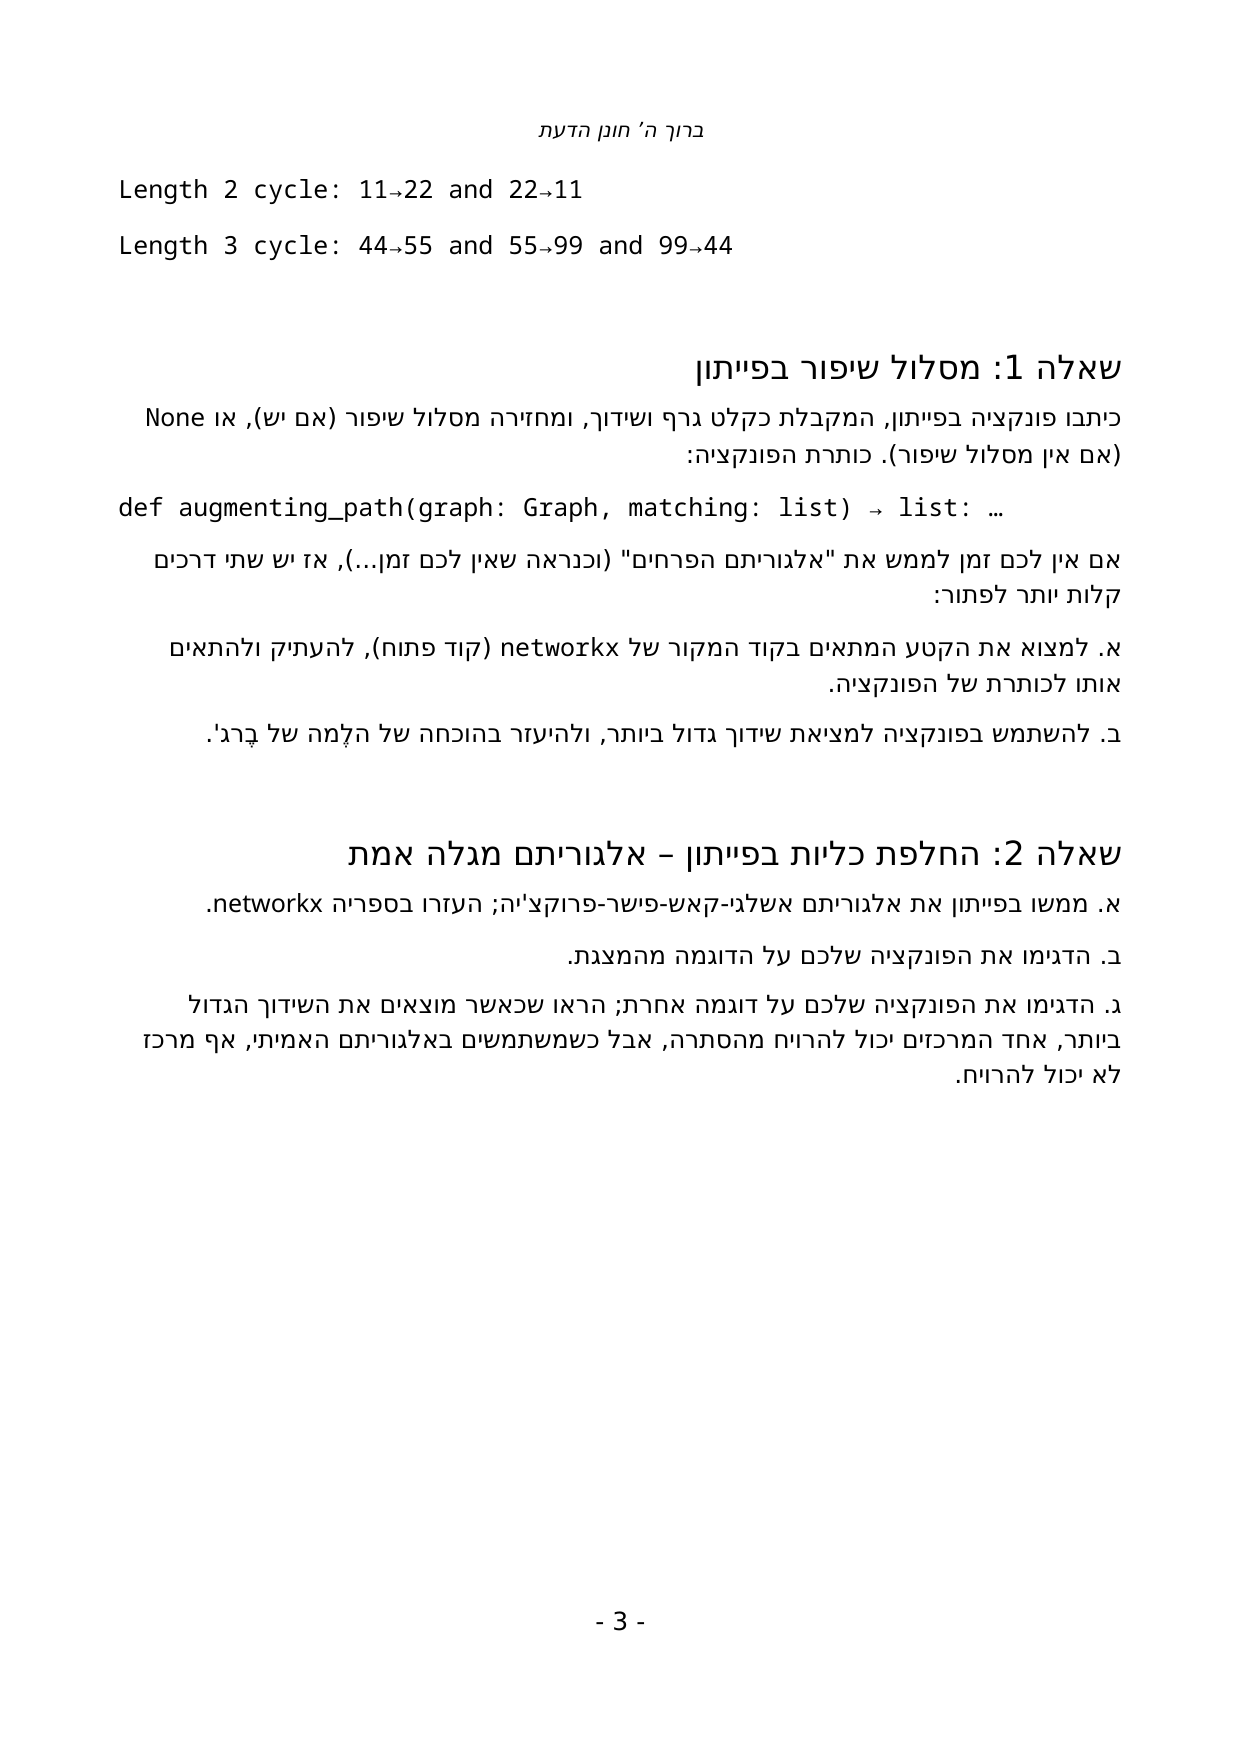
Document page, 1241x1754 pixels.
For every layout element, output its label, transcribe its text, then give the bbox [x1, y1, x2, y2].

text ב. להשתמש בפונקציה למציאת שידוך גדול ביותר, ולהיעזר בהוכחה של הלֶמה של בֶרג'. [118, 719, 1122, 748]
text ג. הדגימו את הפונקציה שלכם על דוגמה אחרת; הראו שכאשר מוצאים את השידוך הגדול ביותר, אחד המרכזים יכול להרויח מהסתרה, אבל כשמשתמשים באלגוריתם האמיתי, אף מרכז לא יכול להרויח. [118, 991, 1122, 1090]
text א. למצוא את הקטע המתאים בקוד המקור של networkx (קוד פתוח), להעתיק ולהתאים אותו לכותרת של הפונקציה. [118, 629, 1122, 698]
text אם אין לכם זמן לממש את "אלגוריתם הפרחים" (וכנראה שאין לכם זמן...), אז יש שתי דרכים קלות יותר לפתור: [118, 545, 1122, 609]
text א. ממשו בפייתון את אלגוריתם אשלגי-קאש-פישר-פרוקצ'יה; העזרו בספריה networkx. [118, 886, 1122, 920]
text ב. הדגימו את הפונקציה שלכם על הדוגמה מהמצגת. [118, 941, 1122, 970]
subtitle שאלה 2: החלפת כליות בפייתון – אלגוריתם מגלה אמת [118, 834, 1122, 873]
text Length 3 cycle: 44→55 and 55→99 and 99→44 [118, 227, 1122, 261]
text def augmenting_path(graph: Graph, matching: list) → list: … [118, 489, 1122, 523]
text כיתבו פונקציה בפייתון, המקבלת כקלט גרף ושידוך, ומחזירה מסלול שיפור (אם יש), או None (אם אין מסלול שיפור). כותרת הפונקציה: [118, 400, 1122, 469]
subtitle שאלה 1: מסלול שיפור בפייתון [118, 348, 1122, 387]
text Length 2 cycle: 11→22 and 22→11 [118, 172, 1122, 206]
